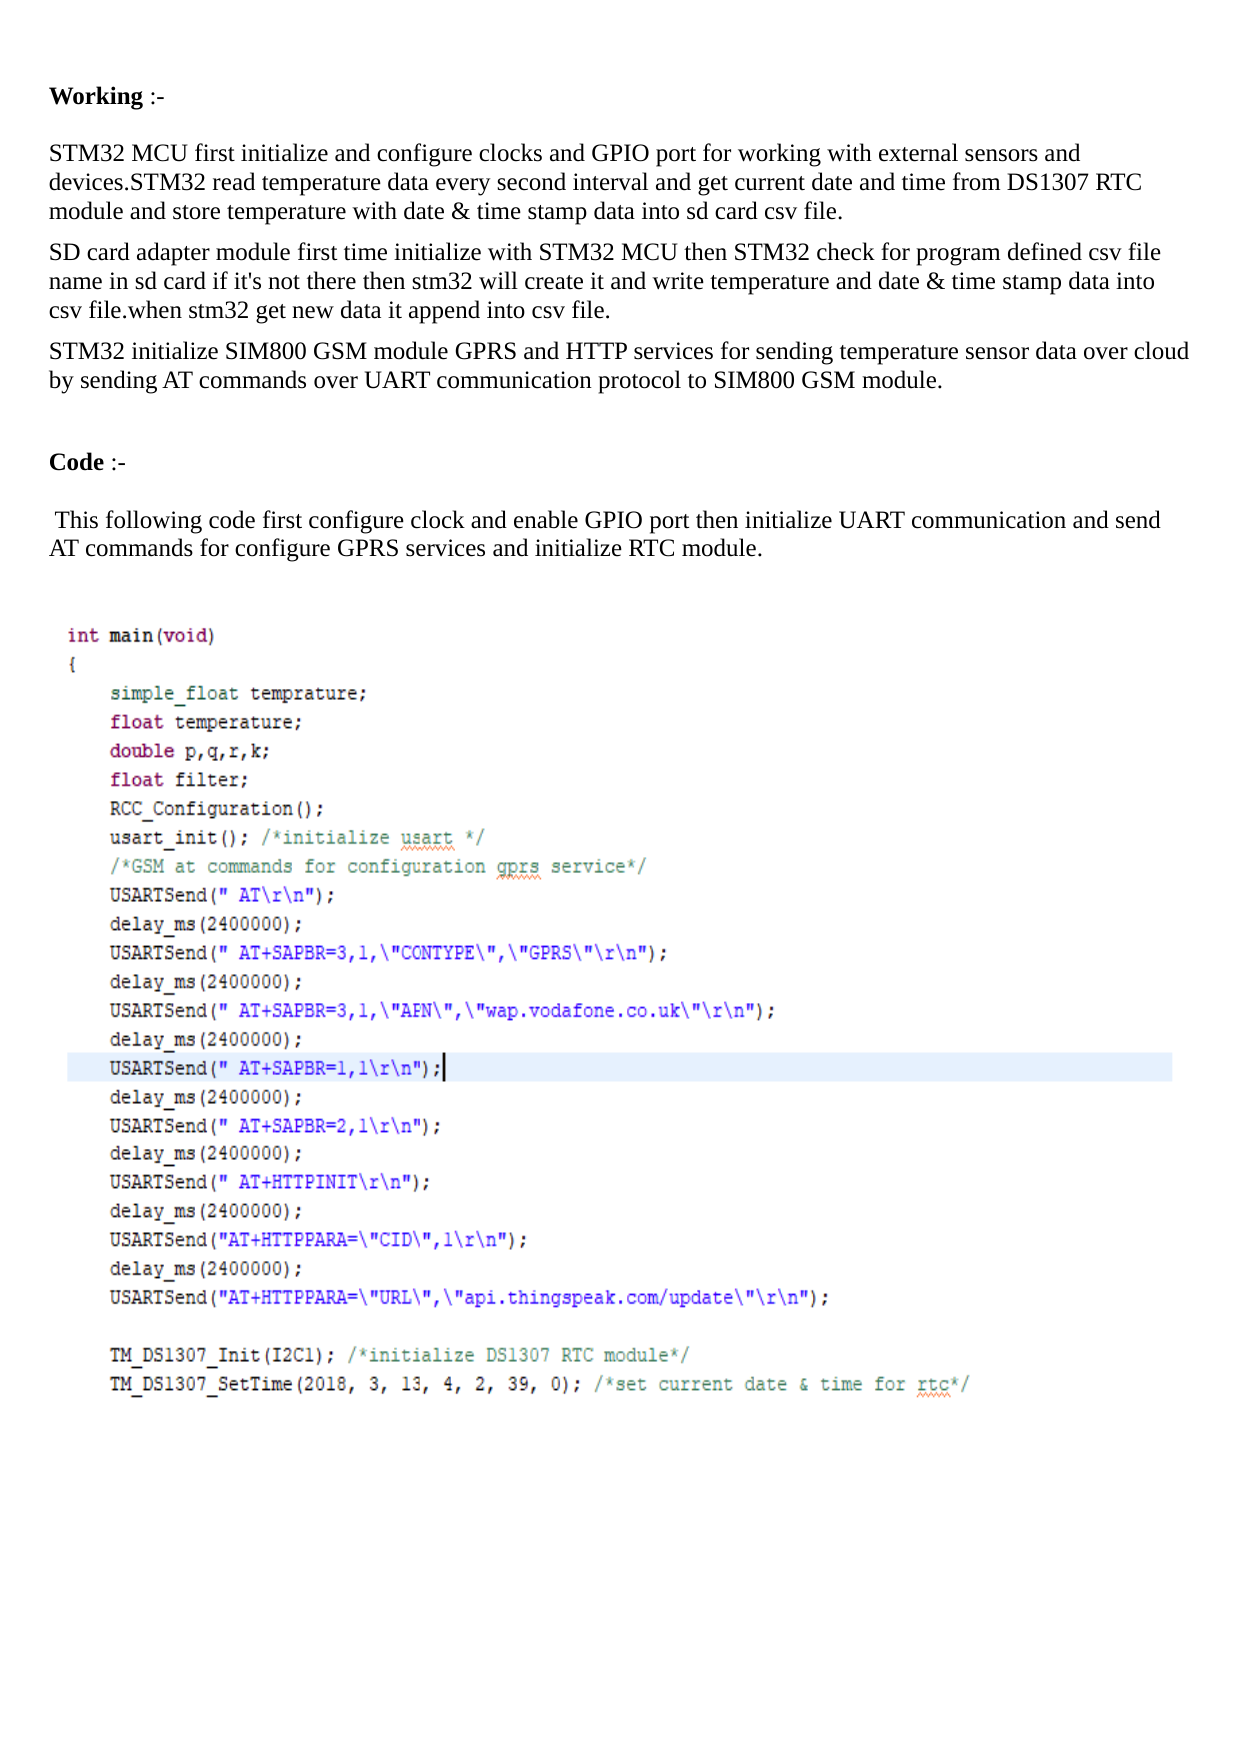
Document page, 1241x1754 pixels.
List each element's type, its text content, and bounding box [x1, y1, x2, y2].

text Working :- STM32 MCU first initialize and configure clocks and GPIO port for working with external sensors and devices.STM32 read temperature data every second interval and get current date and time from DS1307 RTC module and store temperature with date & time stamp data into sd card csv file. [48, 81, 1191, 225]
picture [67, 616, 1173, 1406]
text Code :- This following code first configure clock and enable GPIO port then initialize UART communication and send AT commands for configure GPRS services and initialize RTC module. [48, 447, 1191, 562]
text STM32 initialize SIM800 GSM module GPRS and HTTP services for sending temperature sensor data over cloud by sending AT commands over UART communication protocol to SIM800 GSM module. [48, 336, 1191, 393]
text SD card adapter module first time initialize with STM32 MCU then STM32 check for program defined csv file name in sd card if it's not there then stm32 will create it and write temperature and date & time stamp data into csv file.when stm32 get new data it append into csv file. [48, 237, 1191, 323]
